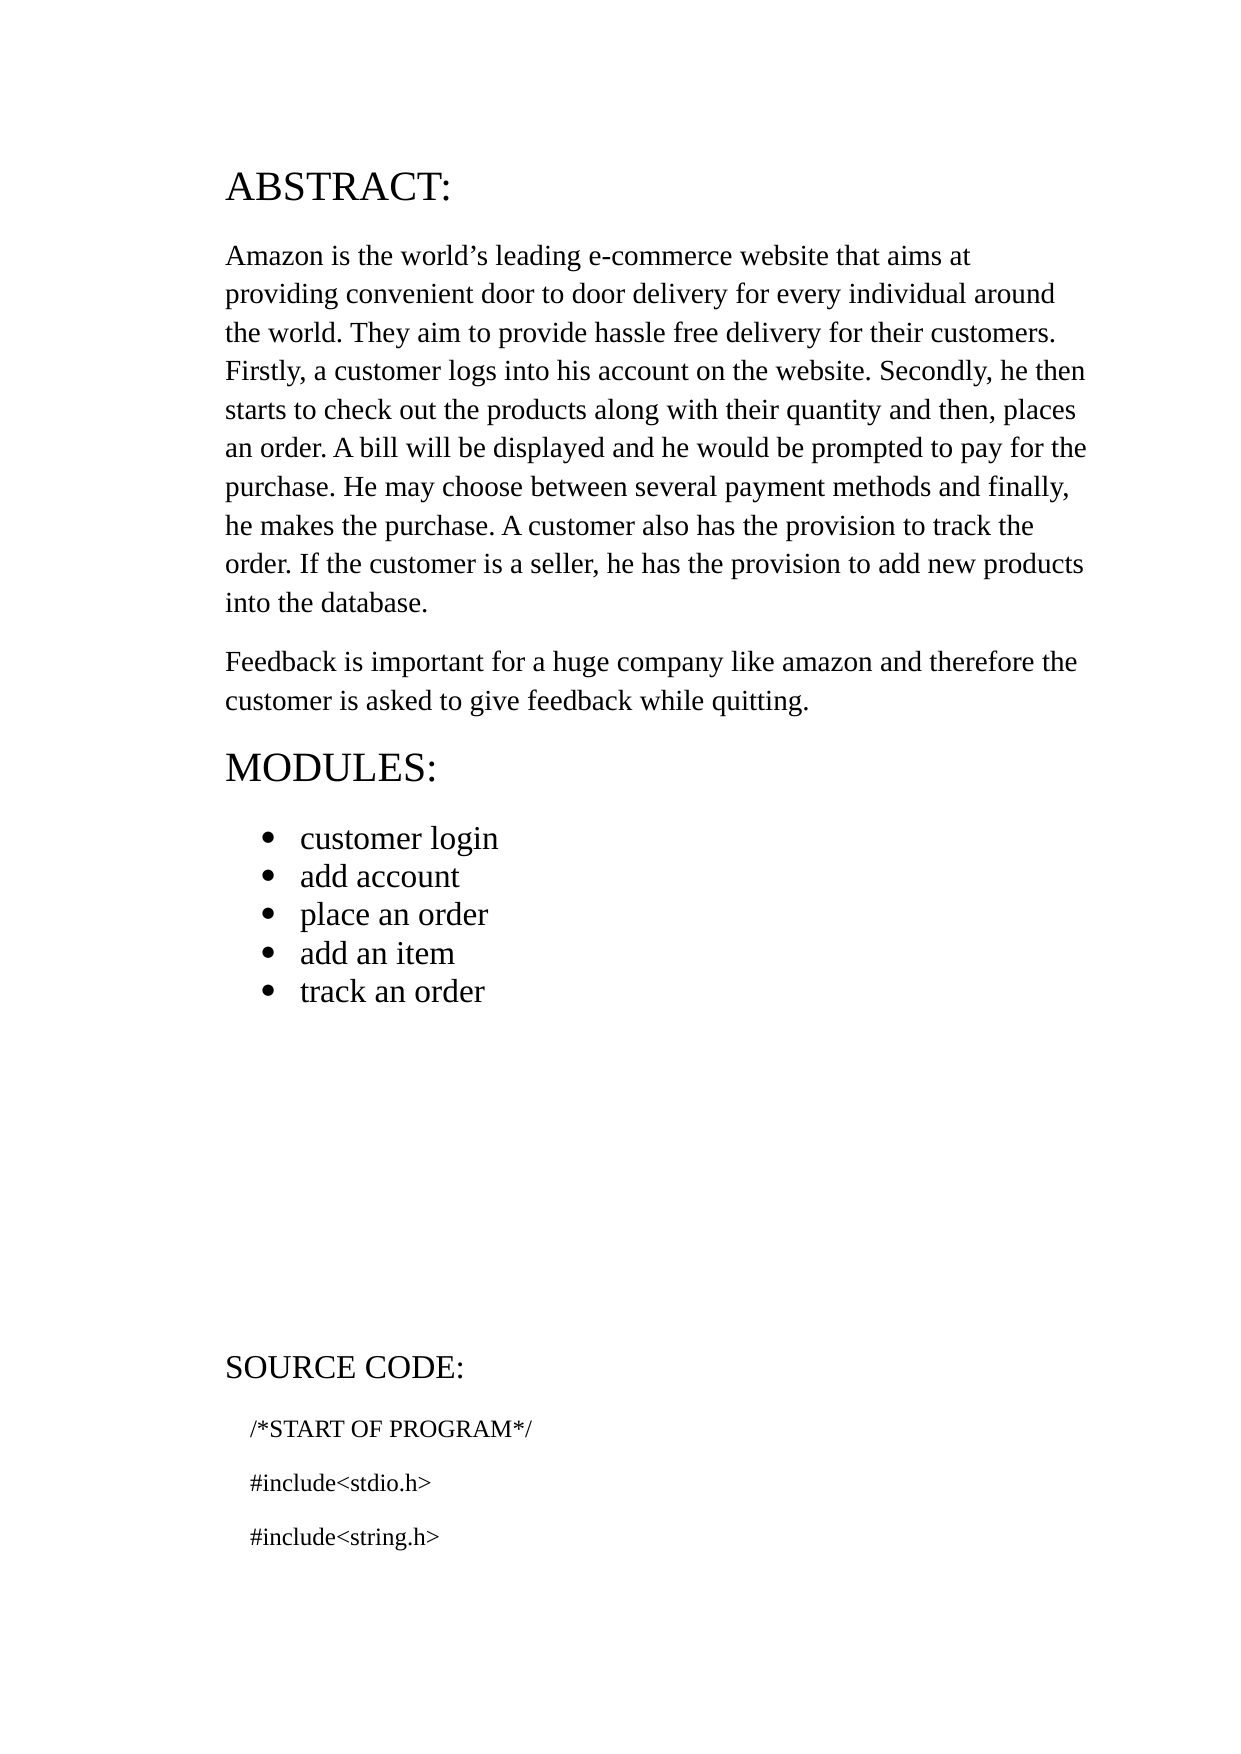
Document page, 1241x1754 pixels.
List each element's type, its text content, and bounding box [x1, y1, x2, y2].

text Feedback is important for a huge company like amazon and therefore the customer is asked to give feedback while quitting. [225, 644, 1090, 716]
text ABSTRACT: [225, 162, 1090, 210]
text SOURCE CODE: [225, 1347, 1090, 1385]
list place an order [262, 894, 1090, 933]
text /*START OF PROGRAM*/ [225, 1414, 1090, 1443]
text Amazon is the world’s leading e-commerce website that aims at providing convenient door to door delivery for every individual around the world. They aim to provide hassle free delivery for their customers. Firstly, a customer logs into his account on the website. Secondly, he then starts to check out the products along with their quantity and then, places an order. A bill will be displayed and he would be prompted to pay for the purchase. He may choose between several payment methods and finally, he makes the purchase. A customer also has the provision to track the order. If the customer is a seller, he has the provision to add new products into the database. [225, 238, 1090, 618]
text #include<string.h> [225, 1522, 1090, 1551]
text MODULES: [225, 742, 1090, 790]
text #include<stdio.h> [225, 1468, 1090, 1497]
list track an order [262, 971, 1090, 1009]
list add an item [262, 933, 1090, 971]
list customer login [262, 818, 1090, 856]
list add account [262, 856, 1090, 894]
